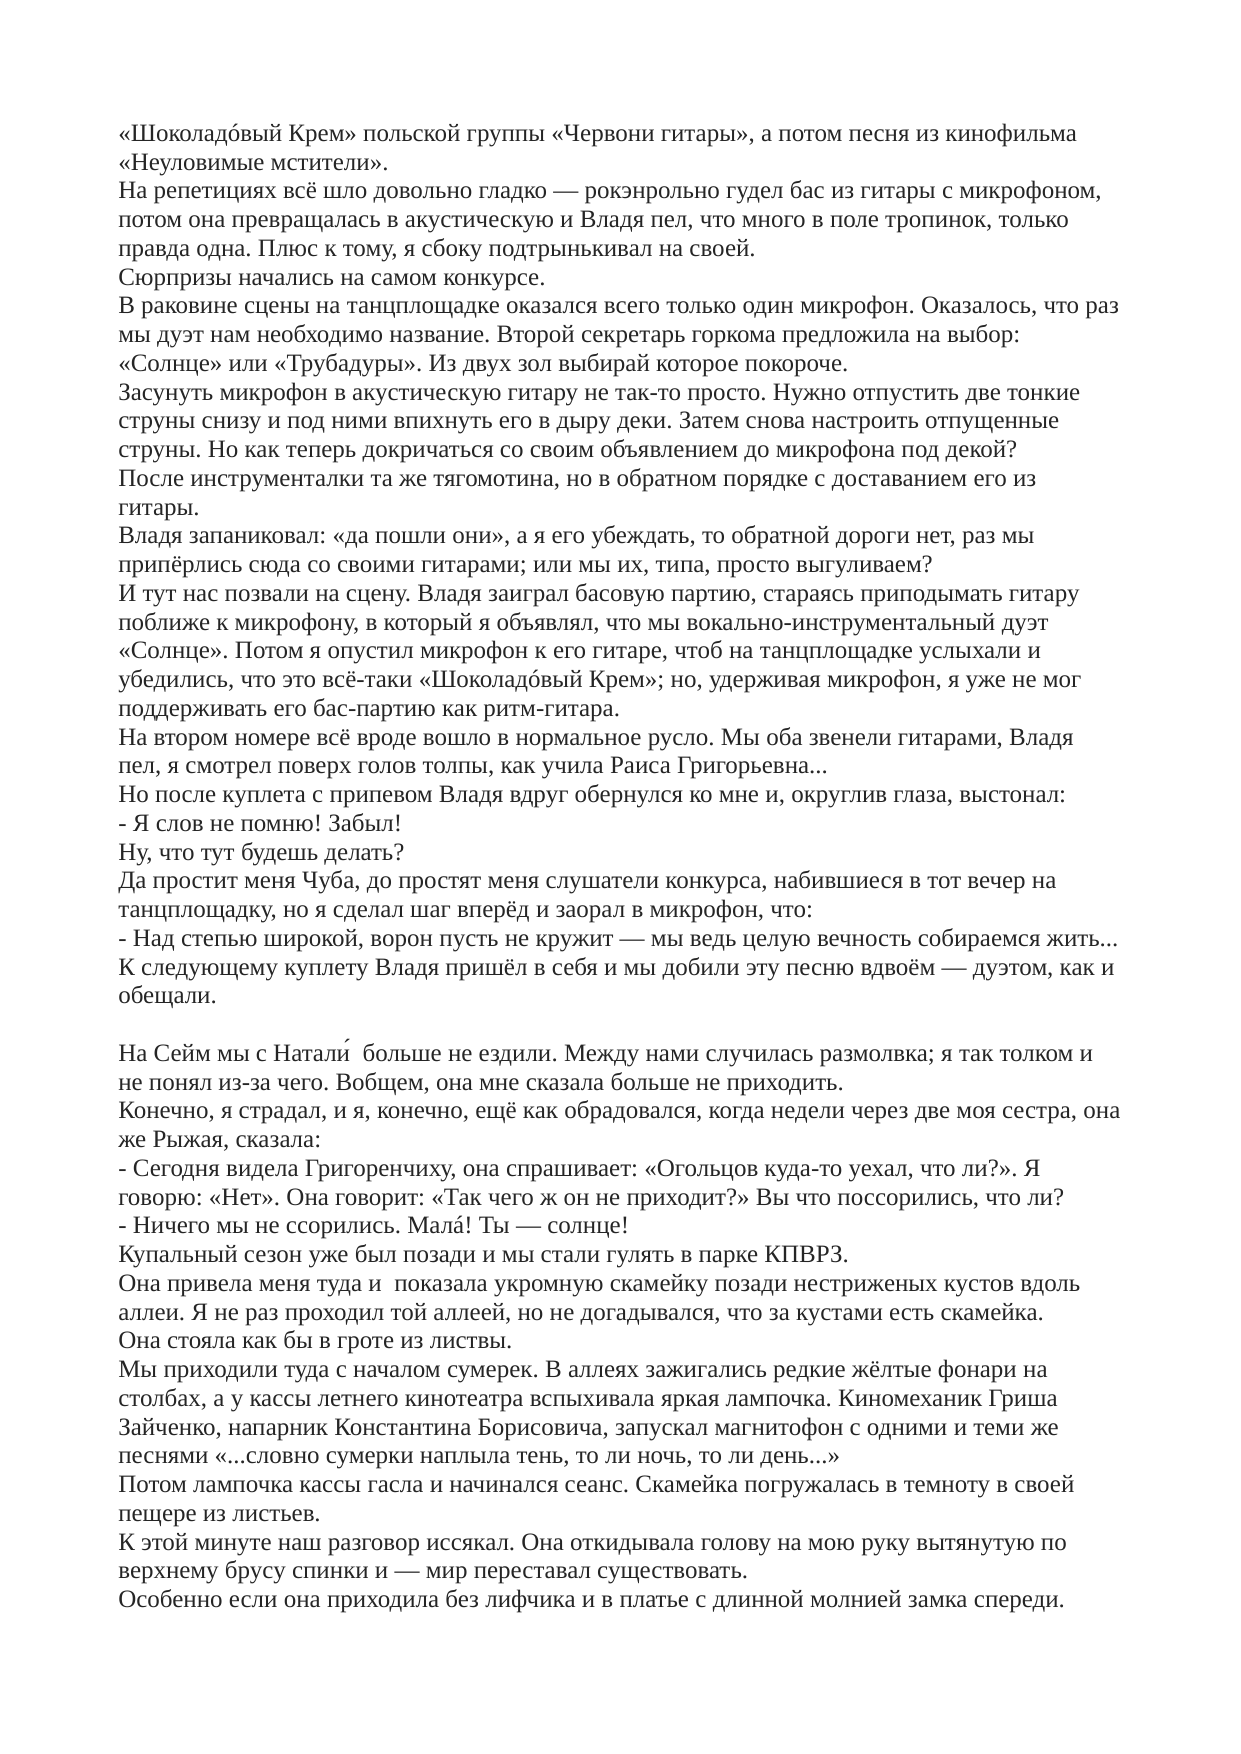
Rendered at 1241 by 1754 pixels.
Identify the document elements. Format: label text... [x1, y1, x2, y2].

text После инструменталки та же тягомотина, но в обратном порядке с доставанием его из гитары. [118, 463, 1122, 521]
text К следующему куплету Владя пришёл в себя и мы добили эту песню вдвоём — дуэтом, как и обещали. [118, 952, 1122, 1009]
text Но после куплета с припевом Владя вдруг обернулся ко мне и, округлив глаза, выстонал: [118, 779, 1122, 808]
text Засунуть микрофон в акустическую гитару не так-то просто. Нужно отпустить две тонкие струны снизу и под ними впихнуть его в дыру деки. Затем снова настроить отпущенные струны. Но как теперь докричаться со своим объявлением до микрофона под декой? [118, 377, 1122, 463]
text К этой минуте наш разговор иссякал. Она откидывала голову на мою руку вытянутую по верхнему брусу спинки и — мир переставал существовать. [118, 1527, 1122, 1584]
text Особенно если она приходила без лифчика и в платье с длинной молнией замка спереди. [118, 1584, 1122, 1613]
text Она стояла как бы в гроте из листвы. [118, 1326, 1122, 1354]
text Ну, что тут будешь делать? [118, 837, 1122, 866]
text «Шоколадóвый Крем» польской группы «Червони гитары», а потом песня из кинофильма «Неуловимые мстители». [118, 118, 1122, 176]
text - Ничего мы не ссорились. Малá! Ты — солнце! [118, 1211, 1122, 1239]
text И тут нас позвали на сцену. Владя заиграл басовую партию, стараясь приподымать гитару поближе к микрофону, в который я объявлял, что мы вокально-инструментальный дуэт «Солнце». Потом я опустил микрофон к его гитаре, чтоб на танцплощадке услыхали и убедились, что это всё-таки «Шоколадóвый Крем»; но, удерживая микрофон, я уже не мог поддерживать его бас-партию как ритм-гитара. [118, 578, 1122, 722]
text Мы приходили туда с началом сумерек. В аллеях зажигались редкие жёлтые фонари на столбах, а у кассы летнего кинотеатра вспыхивала яркая лампочка. Киномеханик Гриша Зайченко, напарник Константина Борисовича, запускал магнитофон с одними и теми же песнями «...словно сумерки наплыла тень, то ли ночь, то ли день...» [118, 1354, 1122, 1469]
text - Над степью широкой, ворон пусть не кружит — мы ведь целую вечность собираемся жить... [118, 923, 1122, 952]
text Купальный сезон уже был позади и мы стали гулять в парке КПВРЗ. [118, 1239, 1122, 1268]
text Потом лампочка кассы гасла и начинался сеанс. Скамейка погружалась в темноту в своей пещере из листьев. [118, 1469, 1122, 1527]
text Она привела меня туда и показала укромную скамейку позади нестриженых кустов вдоль аллеи. Я не раз проходил той аллеей, но не догадывался, что за кустами есть скамейка. [118, 1268, 1122, 1326]
text Сюрпризы начались на самом конкурсе. [118, 262, 1122, 291]
text Конечно, я страдал, и я, конечно, ещё как обрадовался, когда недели через две моя сестра, она же Рыжая, сказала: [118, 1096, 1122, 1153]
text В раковине сцены на танцплощадке оказался всего только один микрофон. Оказалось, что раз мы дуэт нам необходимо название. Второй секретарь горкома предложила на выбор: «Солнце» или «Трубадуры». Из двух зол выбирай которое покороче. [118, 291, 1122, 377]
text - Сегодня видела Григоренчиху, она спрашивает: «Огольцов куда-то уехал, что ли?». Я говорю: «Нет». Она говорит: «Так чего ж он не приходит?» Вы что поссорились, что ли? [118, 1153, 1122, 1211]
text - Я слов не помню! Забыл! [118, 808, 1122, 837]
text На репетициях всё шло довольно гладко — рокэнрольно гудел бас из гитары с микрофоном, потом она превращалась в акустическую и Владя пел, что много в поле тропинок, только правда одна. Плюс к тому, я сбоку подтрынькивал на своей. [118, 176, 1122, 262]
text На Сейм мы с Натали́ больше не ездили. Между нами случилась размолвка; я так толком и не понял из-за чего. Вобщем, она мне сказала больше не приходить. [118, 1038, 1122, 1096]
text Да простит меня Чуба, до простят меня слушатели конкурса, набившиеся в тот вечер на танцплощадку, но я сделал шаг вперёд и заорал в микрофон, что: [118, 866, 1122, 923]
text Владя запаниковал: «да пошли они», а я его убеждать, то обратной дороги нет, раз мы припёрлись сюда со своими гитарами; или мы их, типа, просто выгуливаем? [118, 521, 1122, 578]
text На втором номере всё вроде вошло в нормальное русло. Мы оба звенели гитарами, Владя пел, я смотрел поверх голов толпы, как учила Раиса Григорьевна... [118, 722, 1122, 779]
